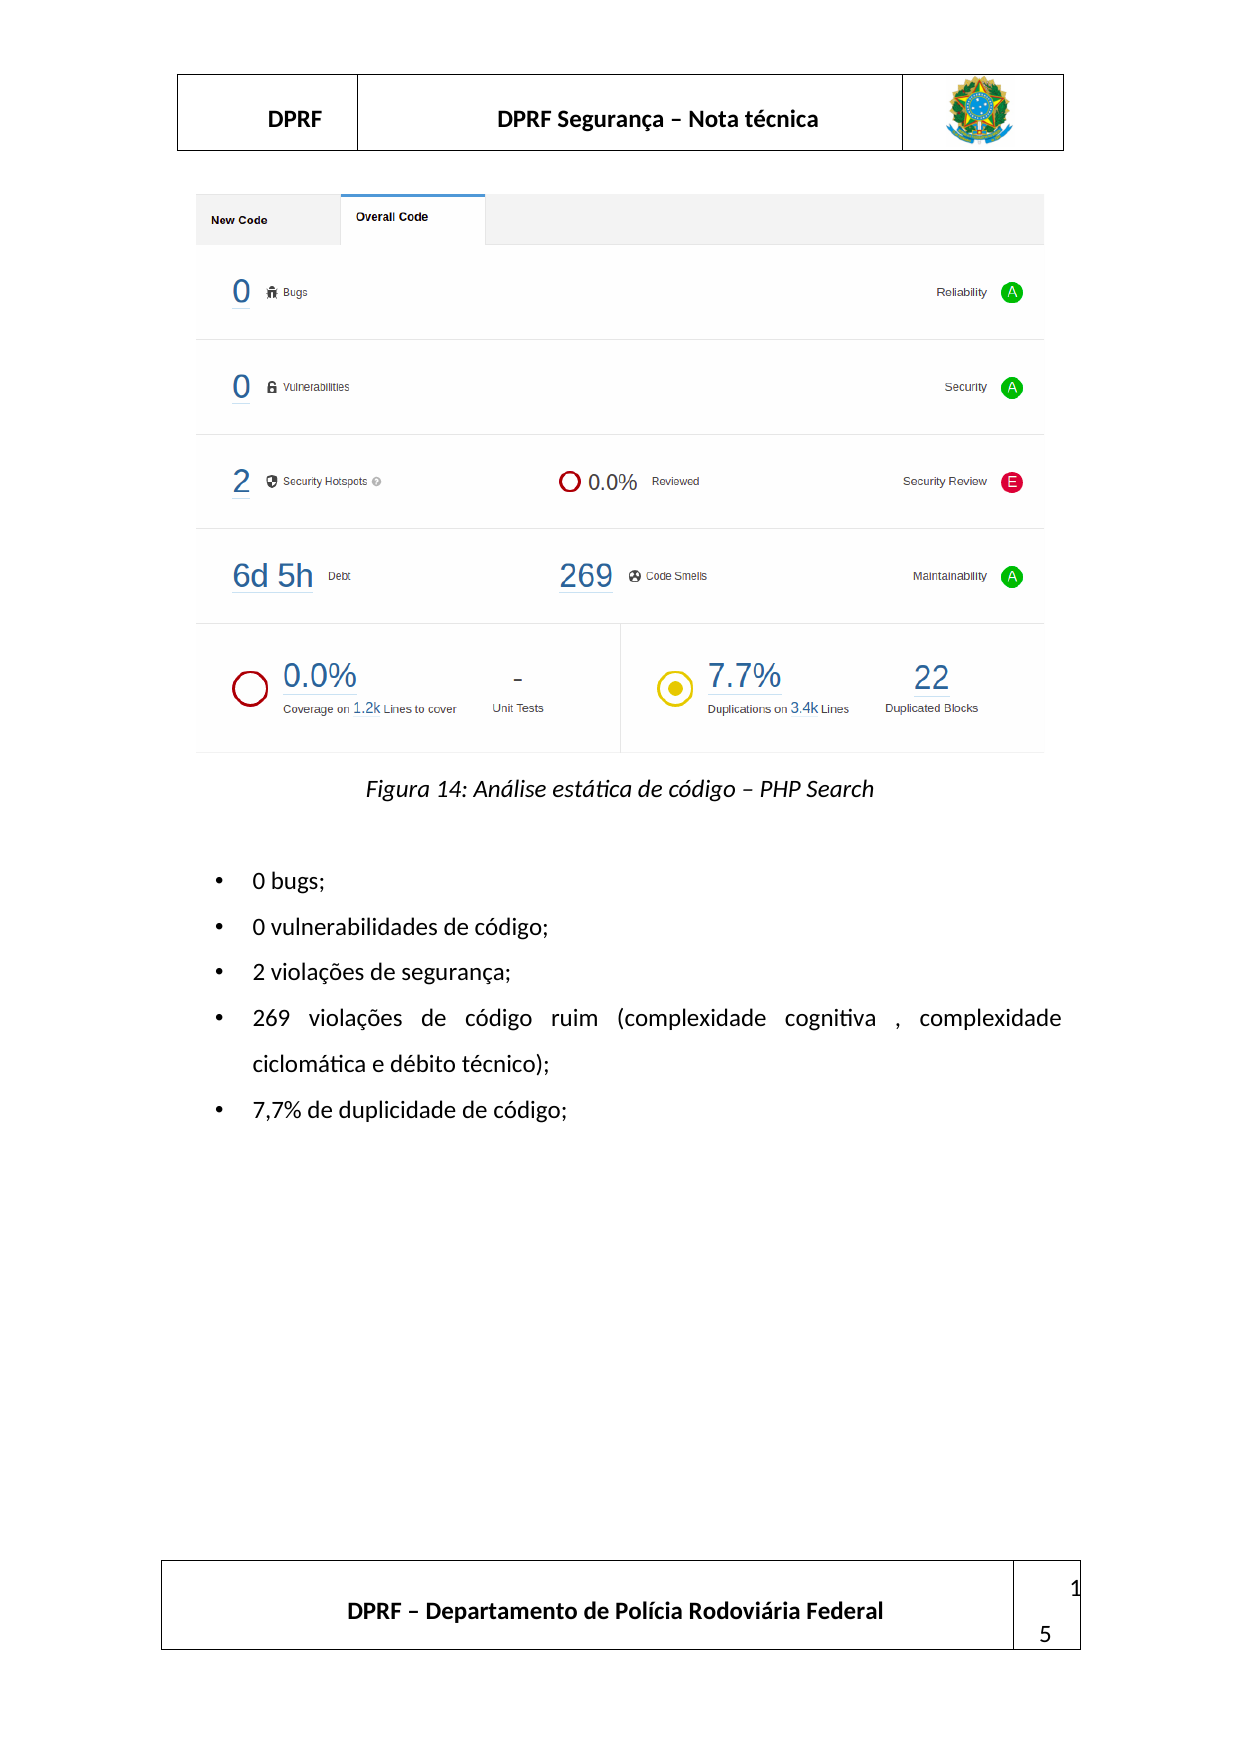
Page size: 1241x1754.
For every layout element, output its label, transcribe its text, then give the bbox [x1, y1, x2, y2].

list 269 violações de código ruim (complexidade cognitiva , complexidade ciclomática e débito técnico); [215, 1002, 1063, 1078]
picture [944, 75, 1020, 149]
list 0 bugs; [215, 865, 1063, 896]
text Figura 14: Análise estática de código – PHP Search [196, 753, 1044, 804]
list 2 violações de segurança; [215, 957, 1063, 987]
list 7,7% de duplicidade de código; [215, 1094, 1063, 1124]
picture [196, 194, 1045, 753]
list 0 vulnerabilidades de código; [215, 911, 1063, 941]
